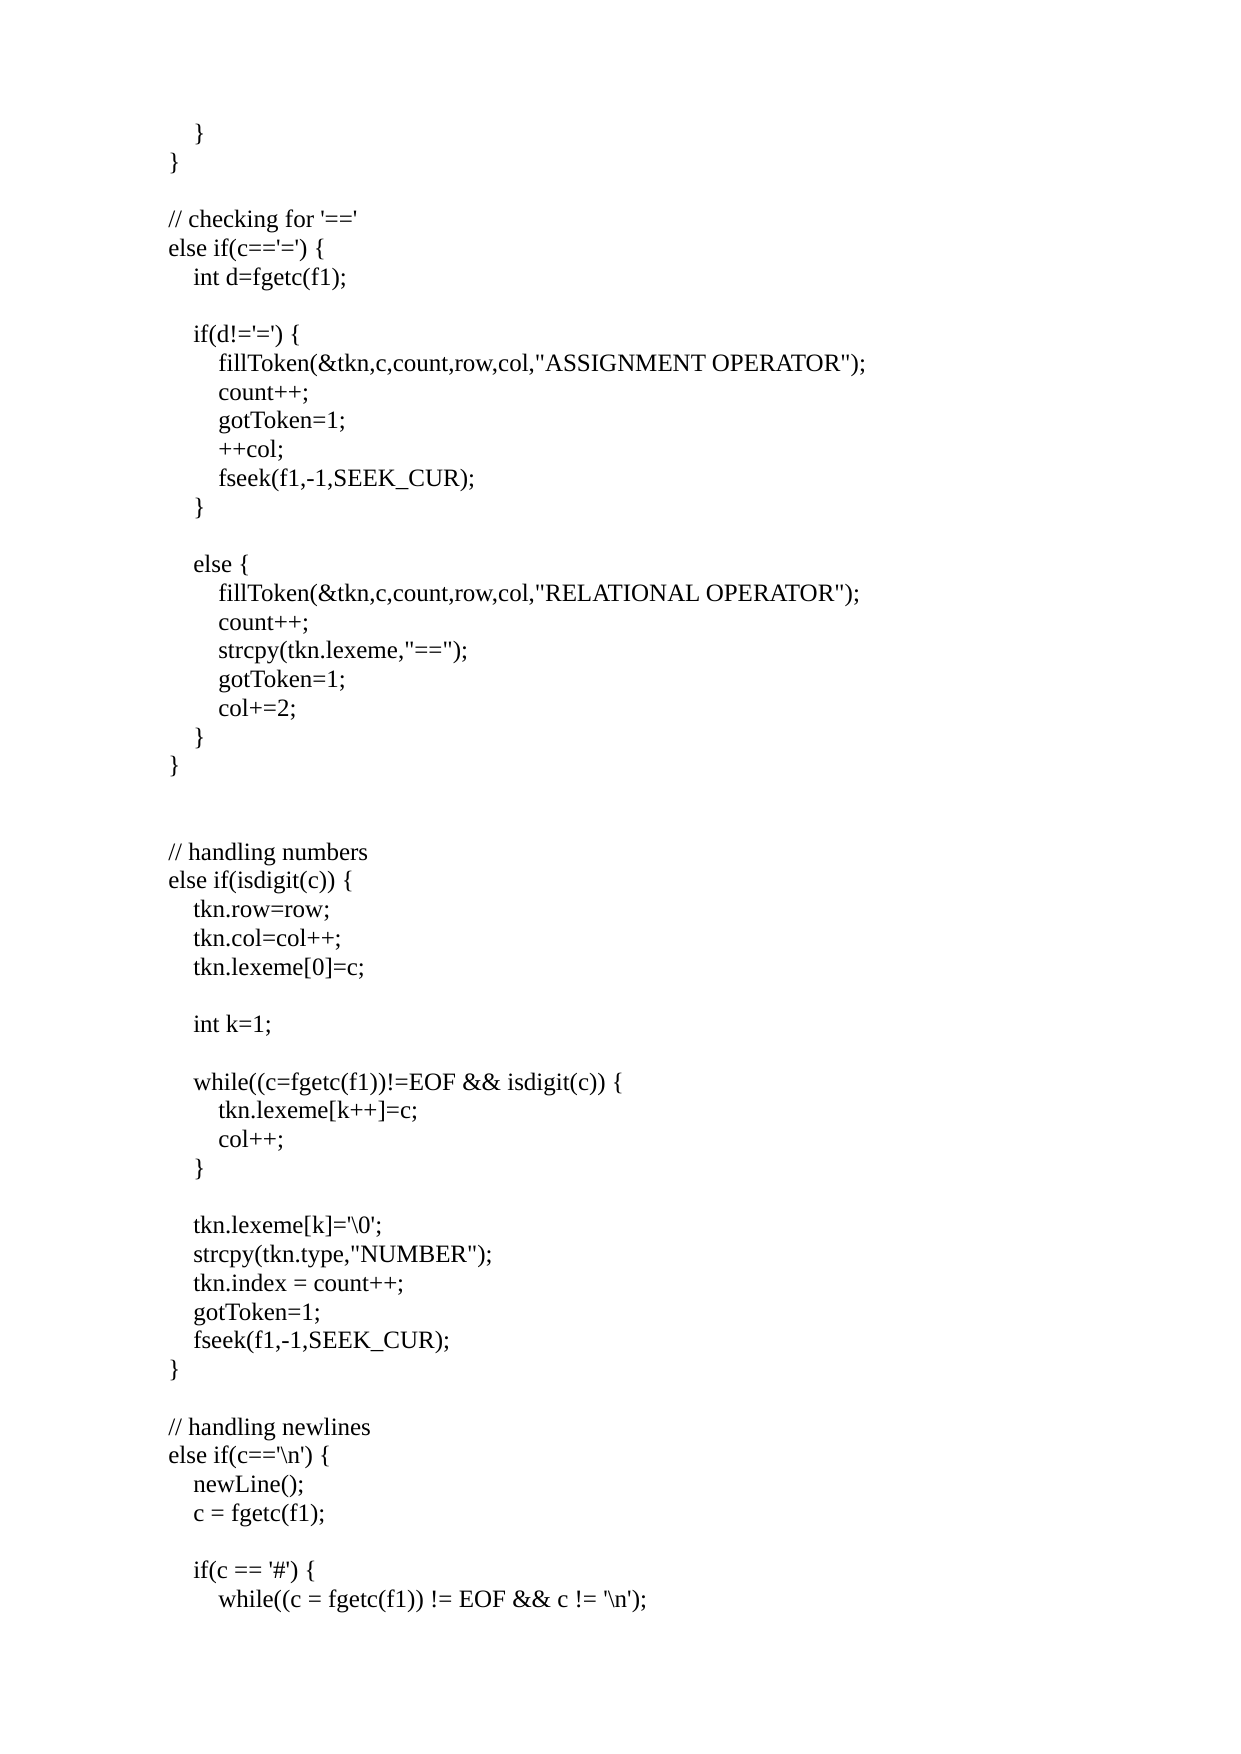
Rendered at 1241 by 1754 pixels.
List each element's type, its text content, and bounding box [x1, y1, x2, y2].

text } [118, 118, 1122, 147]
text while((c = fgetc(f1)) != EOF && c != '\n'); [118, 1584, 1122, 1613]
text gotToken=1; [118, 406, 1122, 434]
text fseek(f1,-1,SEEK_CUR); [118, 1326, 1122, 1354]
text } [118, 1153, 1122, 1182]
text // checking for '==' [118, 204, 1122, 233]
text strcpy(tkn.lexeme,"=="); [118, 636, 1122, 664]
text fseek(f1,-1,SEEK_CUR); [118, 463, 1122, 492]
text count++; [118, 377, 1122, 406]
text tkn.lexeme[k++]=c; [118, 1096, 1122, 1124]
text else if(c=='=') { [118, 233, 1122, 262]
text tkn.col=col++; [118, 923, 1122, 952]
text strcpy(tkn.type,"NUMBER"); [118, 1239, 1122, 1268]
text int k=1; [118, 1009, 1122, 1038]
text if(c == '#') { [118, 1556, 1122, 1584]
text else if(isdigit(c)) { [118, 866, 1122, 894]
text // handling numbers [118, 837, 1122, 866]
text tkn.lexeme[0]=c; [118, 952, 1122, 981]
text } [118, 147, 1122, 176]
text else if(c=='\n') { [118, 1441, 1122, 1469]
text // handling newlines [118, 1412, 1122, 1441]
text while((c=fgetc(f1))!=EOF && isdigit(c)) { [118, 1067, 1122, 1096]
text if(d!='=') { [118, 319, 1122, 348]
text } [118, 1354, 1122, 1383]
text gotToken=1; [118, 664, 1122, 693]
text tkn.index = count++; [118, 1268, 1122, 1297]
text } [118, 751, 1122, 779]
text else { [118, 549, 1122, 578]
text } [118, 492, 1122, 521]
text col+=2; [118, 693, 1122, 722]
text col++; [118, 1124, 1122, 1153]
text tkn.row=row; [118, 894, 1122, 923]
text fillToken(&tkn,c,count,row,col,"RELATIONAL OPERATOR"); [118, 578, 1122, 607]
text } [118, 722, 1122, 751]
text gotToken=1; [118, 1297, 1122, 1326]
text c = fgetc(f1); [118, 1498, 1122, 1527]
text int d=fgetc(f1); [118, 262, 1122, 291]
text fillToken(&tkn,c,count,row,col,"ASSIGNMENT OPERATOR"); [118, 348, 1122, 377]
text ++col; [118, 434, 1122, 463]
text count++; [118, 607, 1122, 636]
text newLine(); [118, 1469, 1122, 1498]
text tkn.lexeme[k]='\0'; [118, 1211, 1122, 1239]
